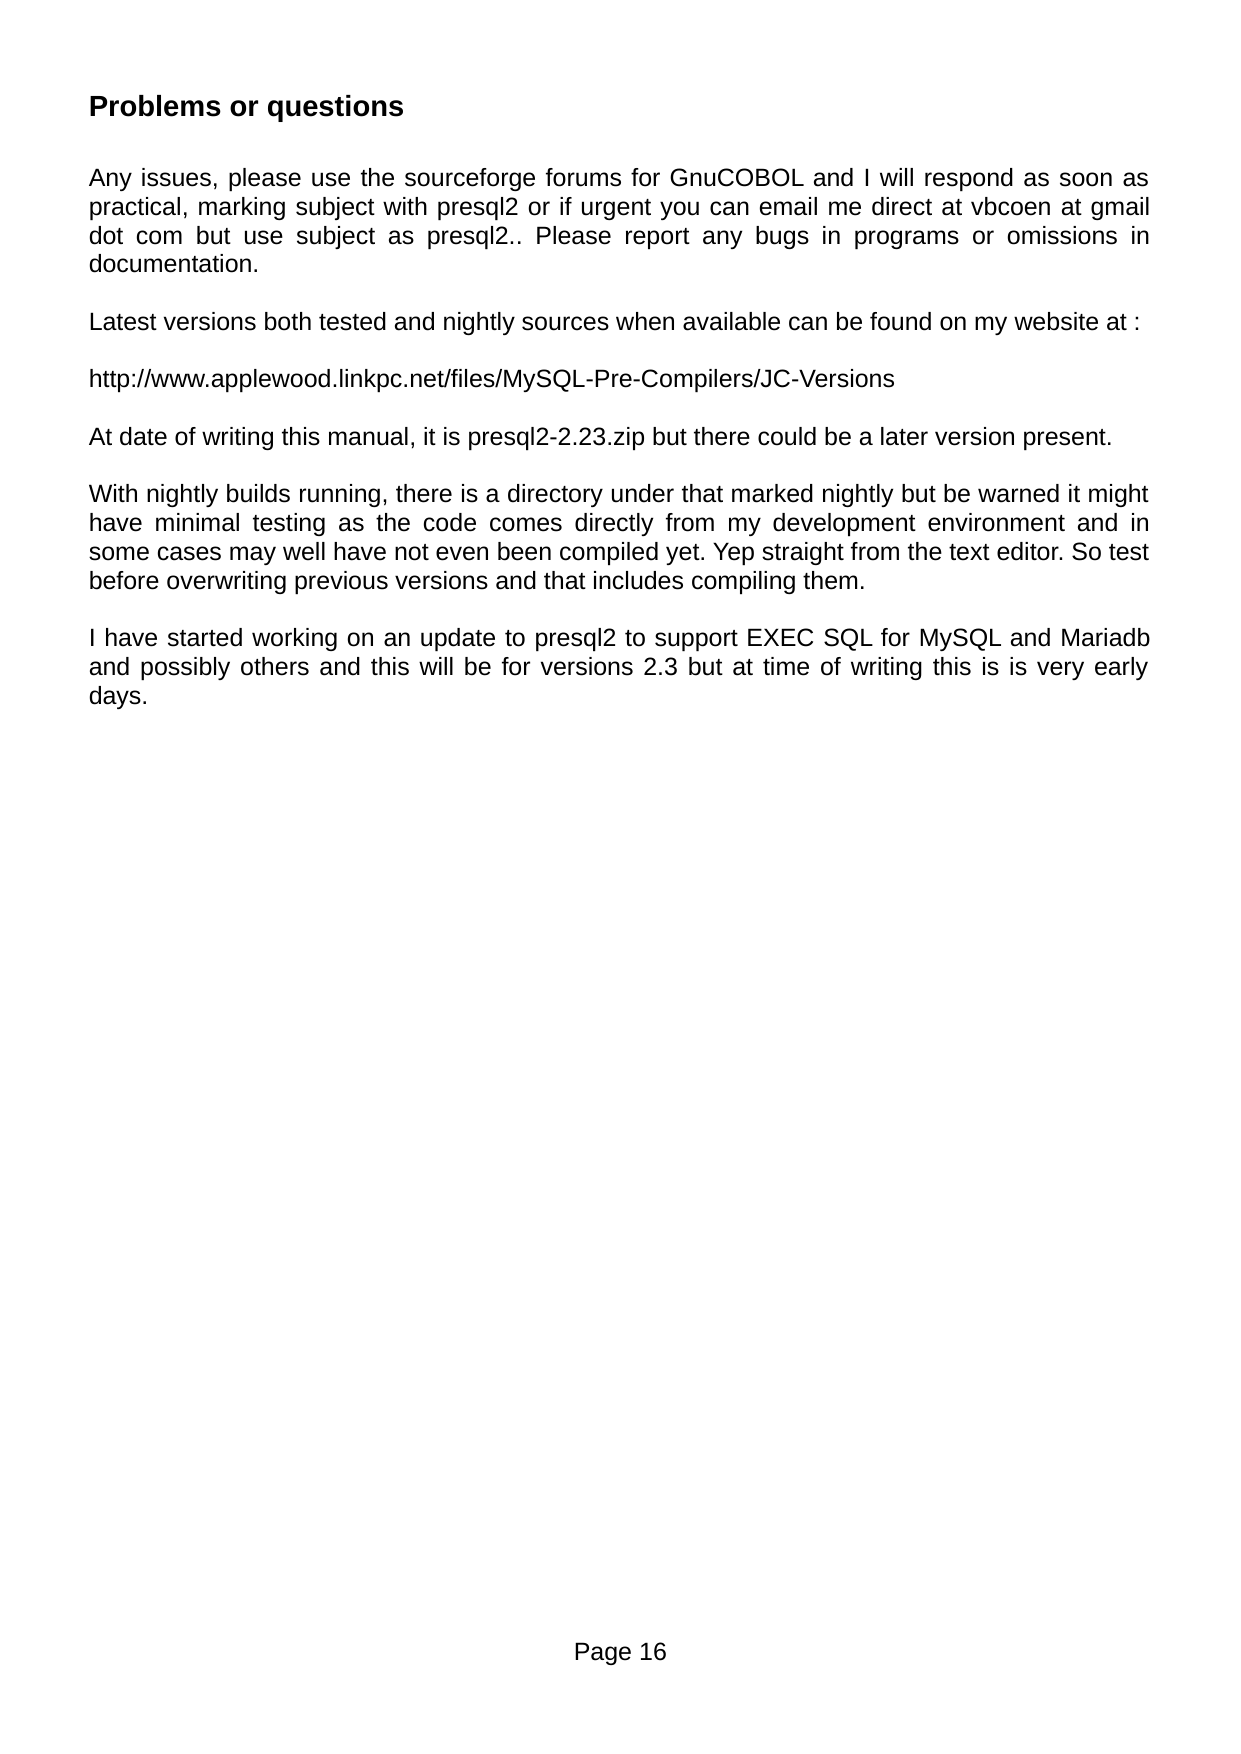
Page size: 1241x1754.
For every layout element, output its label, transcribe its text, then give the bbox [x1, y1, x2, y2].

text http://www.applewood.linkpc.net/files/MySQL-Pre-Compilers/JC-Versions [88, 364, 1152, 393]
text I have started working on an update to presql2 to support EXEC SQL for MySQL and Mariadb and possibly others and this will be for versions 2.3 but at time of writing this is is very early days. [88, 623, 1152, 709]
text Any issues, please use the sourceforge forums for GnuCOBOL and I will respond as soon as practical, marking subject with presql2 or if urgent you can email me direct at vbcoen at gmail dot com but use subject as presql2.. Please report any bugs in programs or omissions in documentation. [88, 163, 1152, 278]
text At date of writing this manual, it is presql2-2.23.zip but there could be a later version present. [88, 422, 1152, 451]
subtitle Problems or questions [88, 88, 1152, 122]
text Latest versions both tested and nightly sources when available can be found on my website at : [88, 307, 1152, 336]
text With nightly builds running, there is a directory under that marked nightly but be warned it might have minimal testing as the code comes directly from my development environment and in some cases may well have not even been compiled yet. Yep straight from the text editor. So test before overwriting previous versions and that includes compiling them. [88, 479, 1152, 594]
